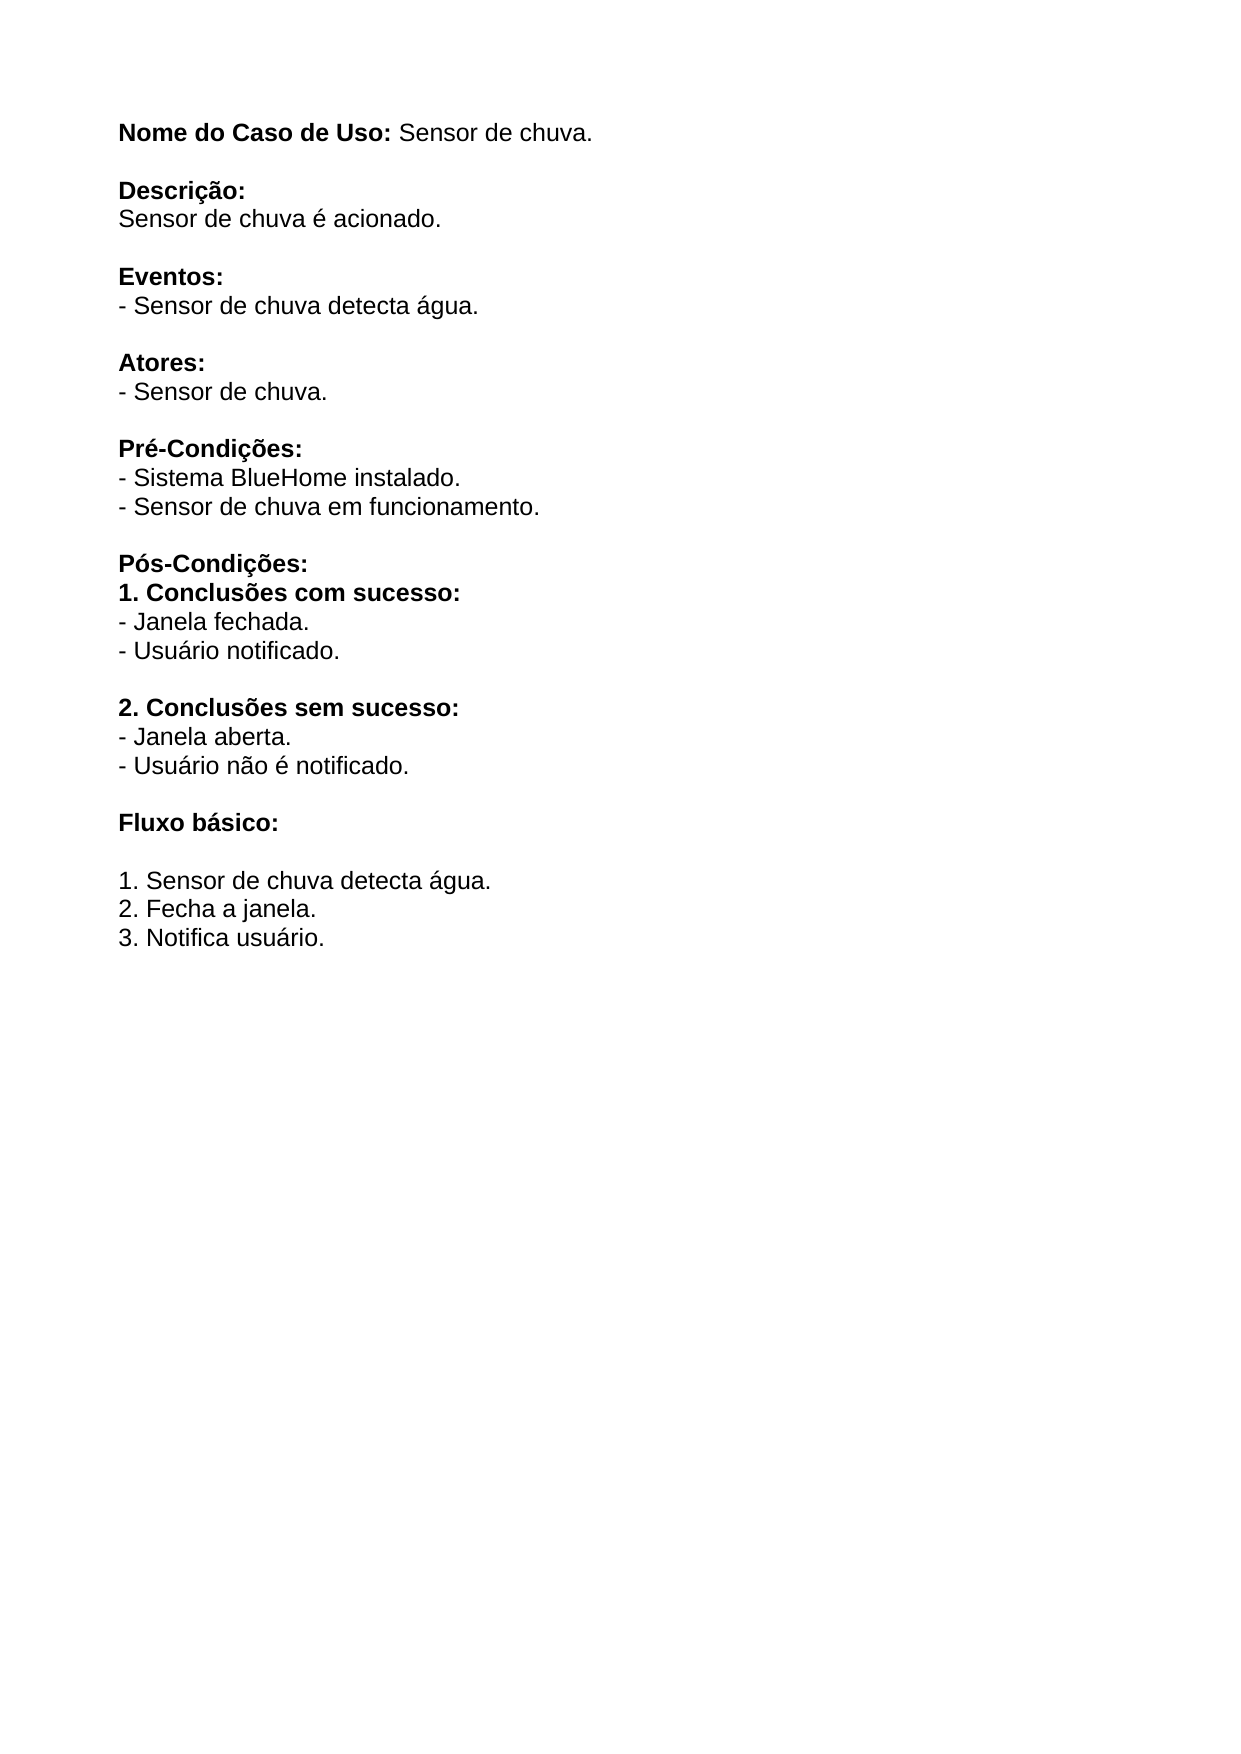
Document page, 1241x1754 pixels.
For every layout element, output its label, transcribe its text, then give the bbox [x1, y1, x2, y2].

text Pré-Condições: [118, 434, 1122, 463]
text - Sensor de chuva detecta água. [118, 291, 1122, 319]
text 2. Conclusões sem sucesso: [118, 693, 1122, 722]
text 1. Conclusões com sucesso: [118, 578, 1122, 607]
text 3. Notifica usuário. [118, 923, 1122, 952]
text - Sensor de chuva em funcionamento. [118, 492, 1122, 521]
text - Sensor de chuva. [118, 377, 1122, 406]
text - Usuário não é notificado. [118, 751, 1122, 779]
text - Janela aberta. [118, 722, 1122, 751]
text - Janela fechada. [118, 607, 1122, 636]
text - Usuário notificado. [118, 636, 1122, 664]
text Sensor de chuva é acionado. [118, 204, 1122, 233]
text Descrição: [118, 176, 1122, 204]
text Eventos: [118, 262, 1122, 291]
text 1. Sensor de chuva detecta água. [118, 866, 1122, 894]
text 2. Fecha a janela. [118, 894, 1122, 923]
text Fluxo básico: [118, 808, 1122, 837]
text Pós-Condições: [118, 549, 1122, 578]
text Atores: [118, 348, 1122, 377]
text - Sistema BlueHome instalado. [118, 463, 1122, 492]
text Nome do Caso de Uso: Sensor de chuva. [118, 118, 1122, 147]
